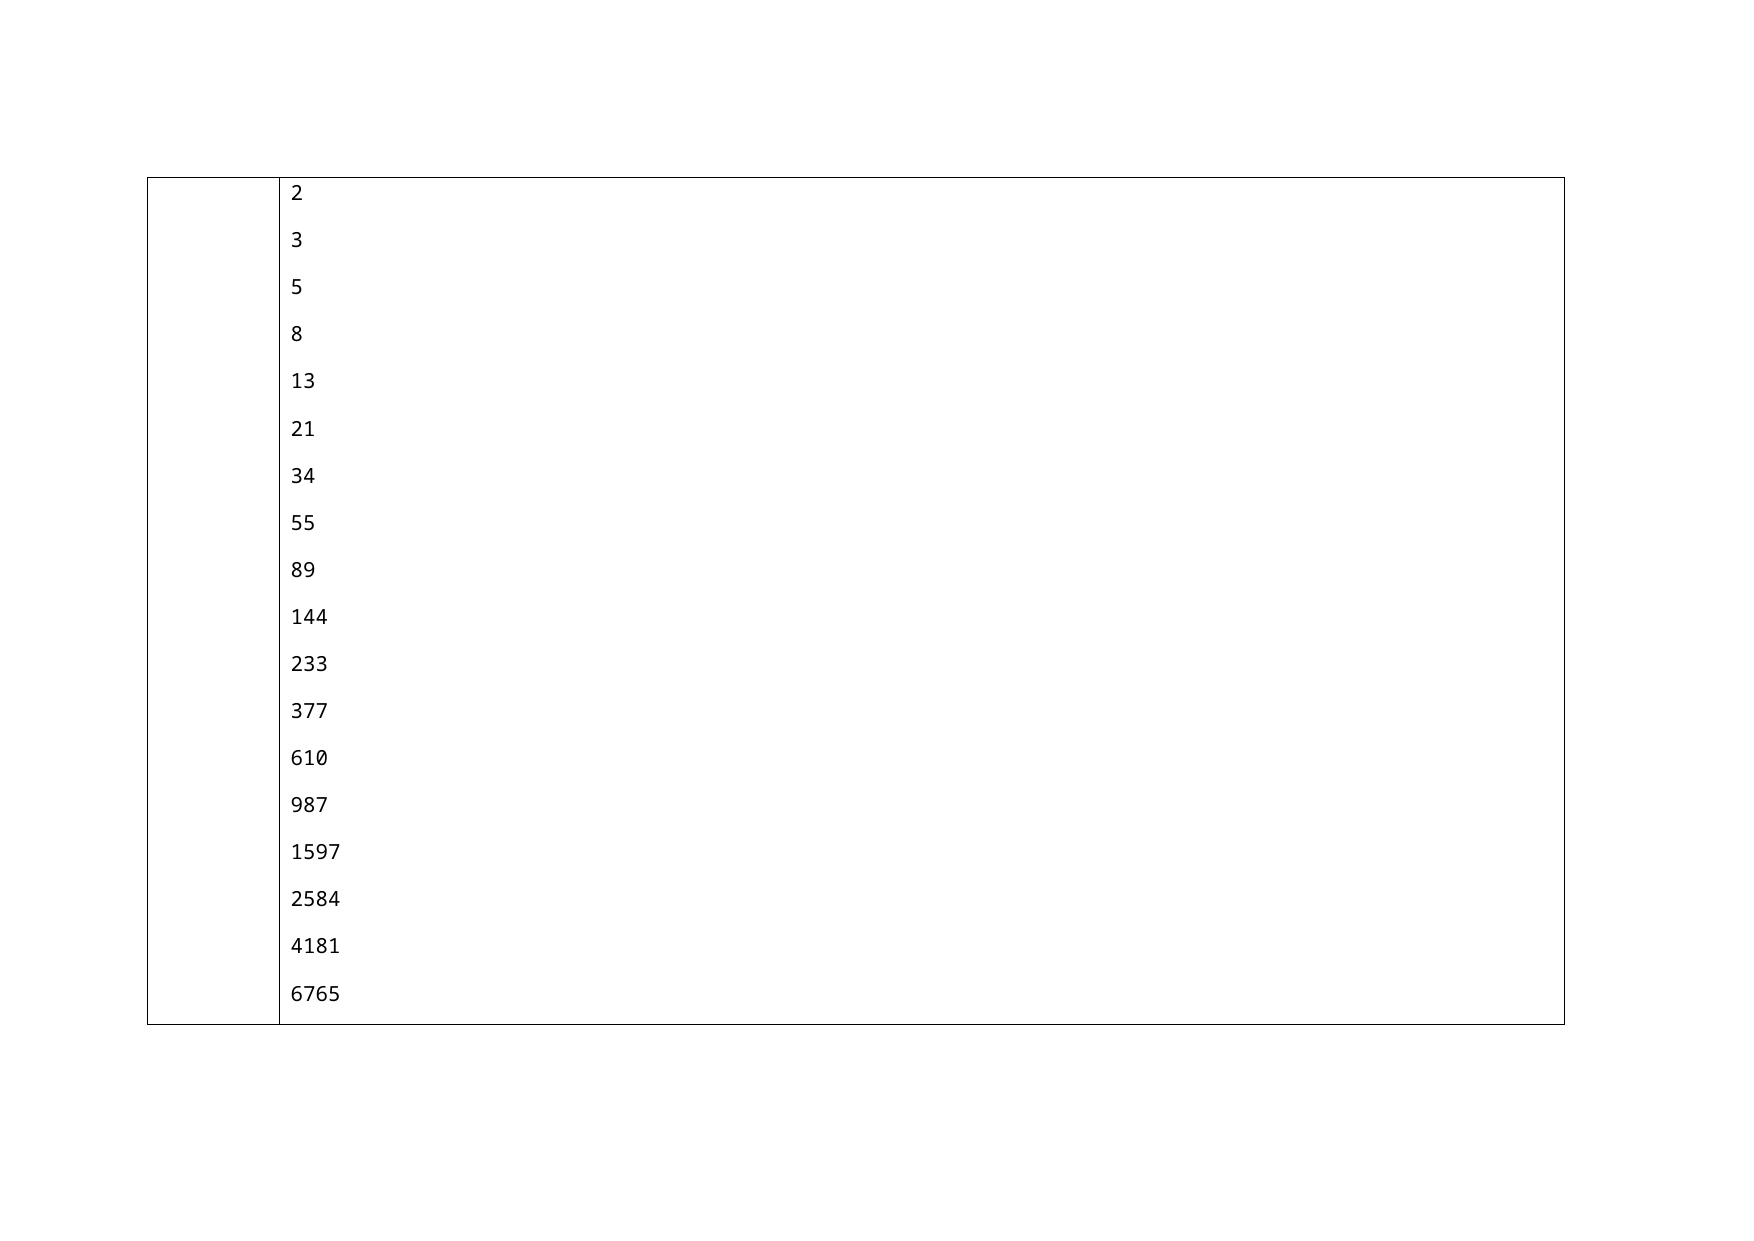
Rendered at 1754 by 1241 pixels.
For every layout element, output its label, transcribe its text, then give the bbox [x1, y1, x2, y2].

table_cell [148, 178, 279, 1024]
table_cell 2 3 5 8 13 21 34 55 89 144 233 377 610 987 1597 2584 4181 6765 [280, 178, 1564, 1024]
